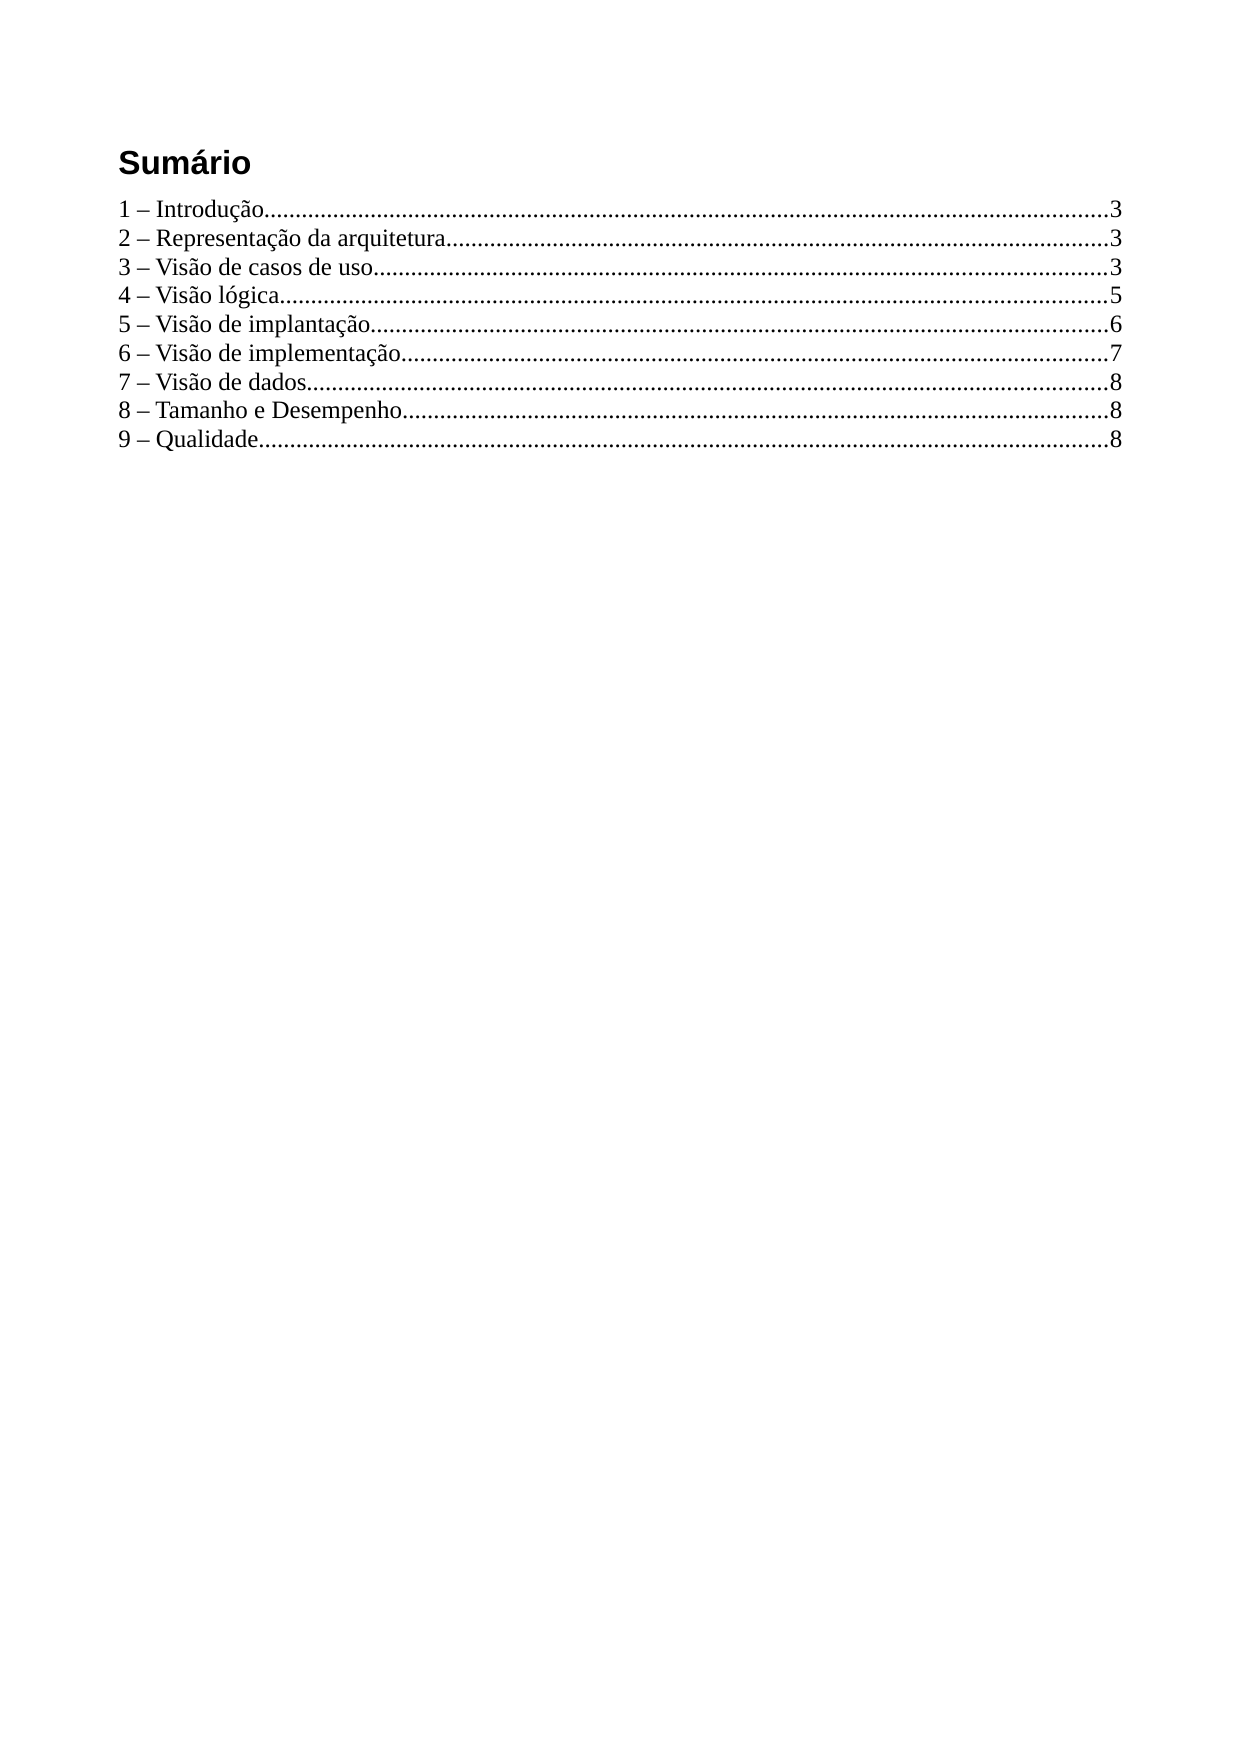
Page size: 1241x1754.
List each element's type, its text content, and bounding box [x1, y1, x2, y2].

text 9 – Qualidade 8 [118, 424, 1122, 453]
text 2 – Representação da arquitetura 3 [118, 223, 1122, 252]
text 1 – Introdução 3 [118, 194, 1122, 223]
text 4 – Visão lógica 5 [118, 280, 1122, 309]
text 8 – Tamanho e Desempenho 8 [118, 395, 1122, 424]
text 5 – Visão de implantação 6 [118, 309, 1122, 338]
text 3 – Visão de casos de uso 3 [118, 252, 1122, 280]
text 6 – Visão de implementação 7 [118, 338, 1122, 367]
subtitle Sumário [118, 143, 1122, 182]
text 7 – Visão de dados 8 [118, 367, 1122, 395]
